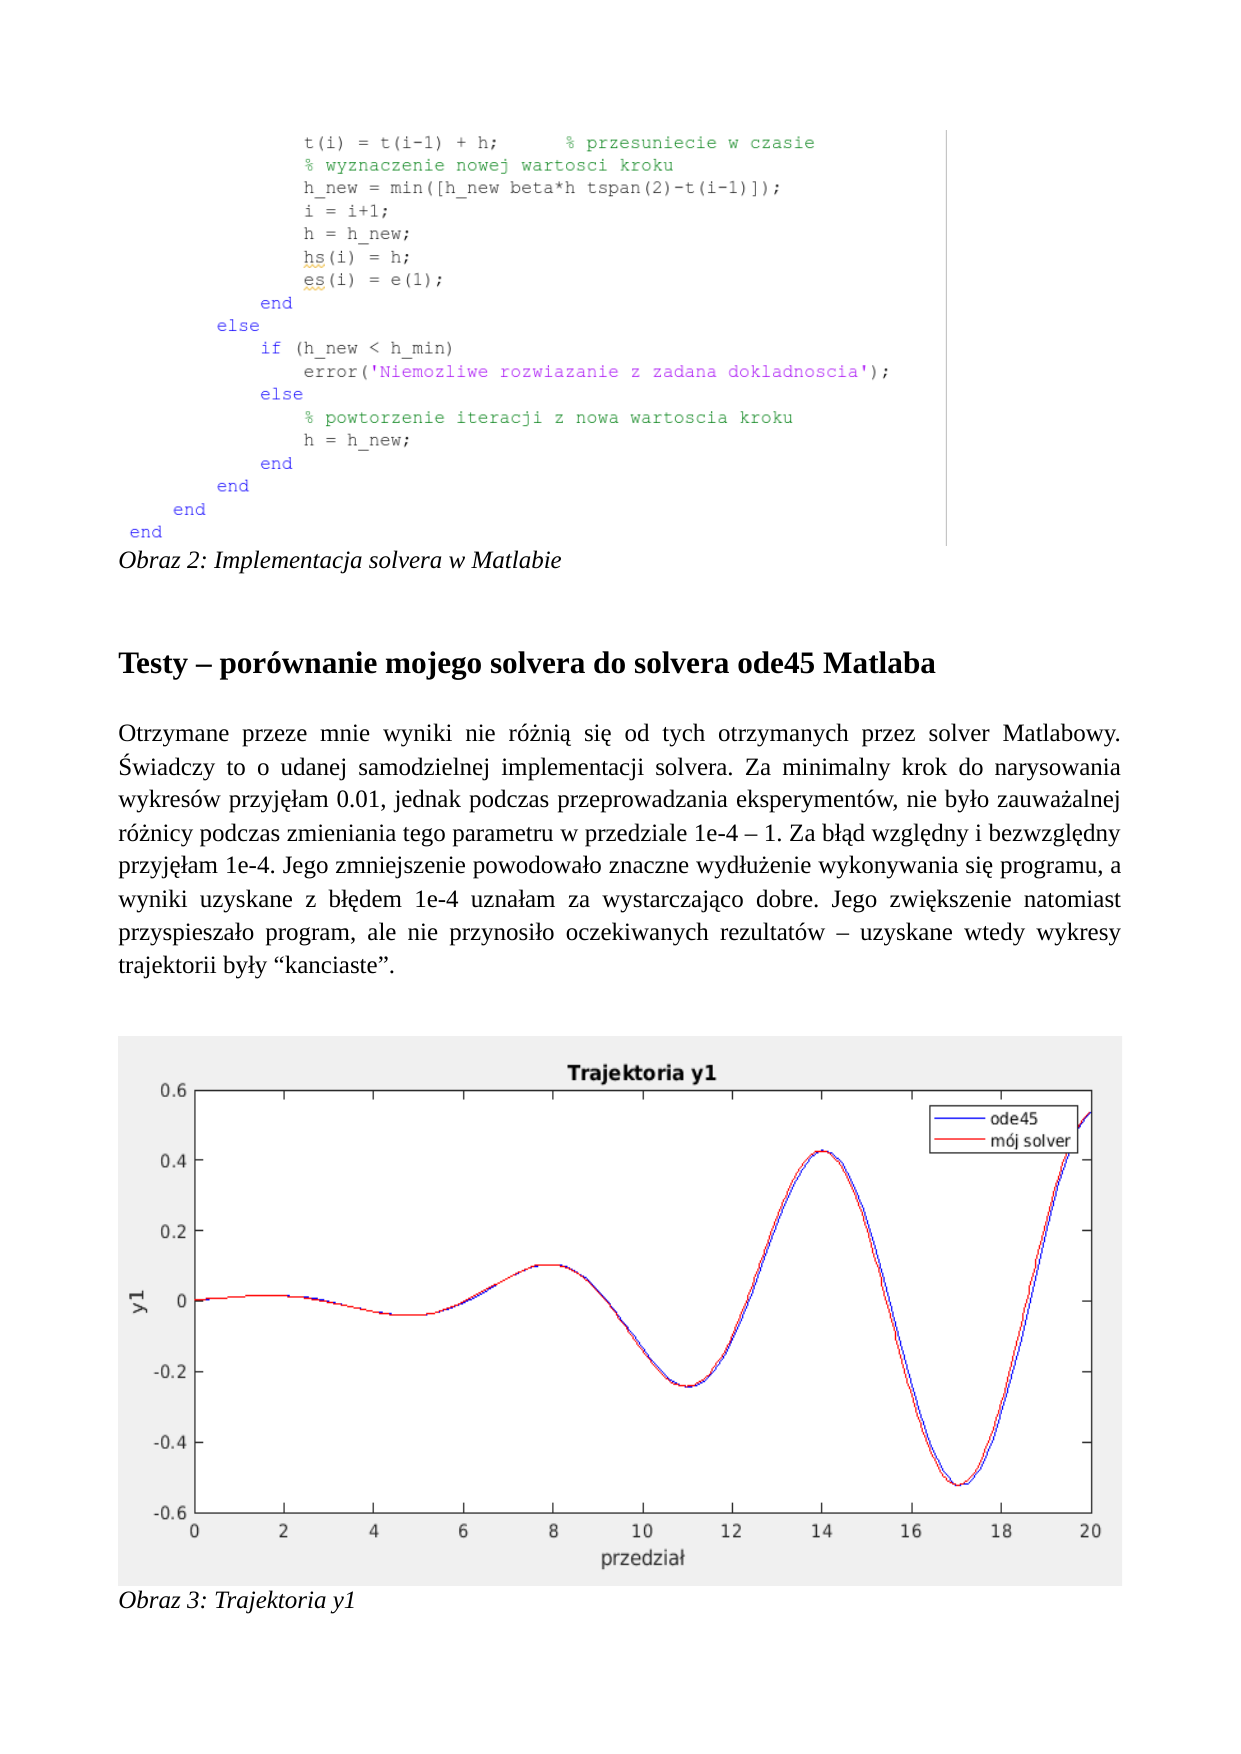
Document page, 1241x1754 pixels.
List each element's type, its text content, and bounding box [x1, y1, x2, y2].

text Testy – porównanie mojego solvera do solvera ode45 Matlaba [118, 644, 1122, 680]
text Otrzymane przeze mnie wyniki nie różnią się od tych otrzymanych przez solver Matlabowy. Świadczy to o udanej samodzielnej implementacji solvera. Za minimalny krok do narysowania wykresów przyjęłam 0.01, jednak podczas przeprowadzania eksperymentów, nie było zauważalnej różnicy podczas zmieniania tego parametru w przedziale 1e-4 – 1. Za błąd względny i bezwzględny przyjęłam 1e-4. Jego zmniejszenie powodowało znaczne wydłużenie wykonywania się programu, a wyniki uzyskane z błędem 1e-4 uznałam za wystarczająco dobre. Jego zwiększenie natomiast przyspieszało program, ale nie przynosiło oczekiwanych rezultatów – uzyskane wtedy wykresy trajektorii były “kanciaste”. [118, 718, 1122, 978]
picture [118, 1036, 1123, 1586]
text Obraz 2: Implementacja solvera w Matlabie [118, 546, 1122, 574]
text Obraz 3: Trajektoria y1 [118, 1586, 1122, 1614]
picture [118, 130, 1123, 546]
